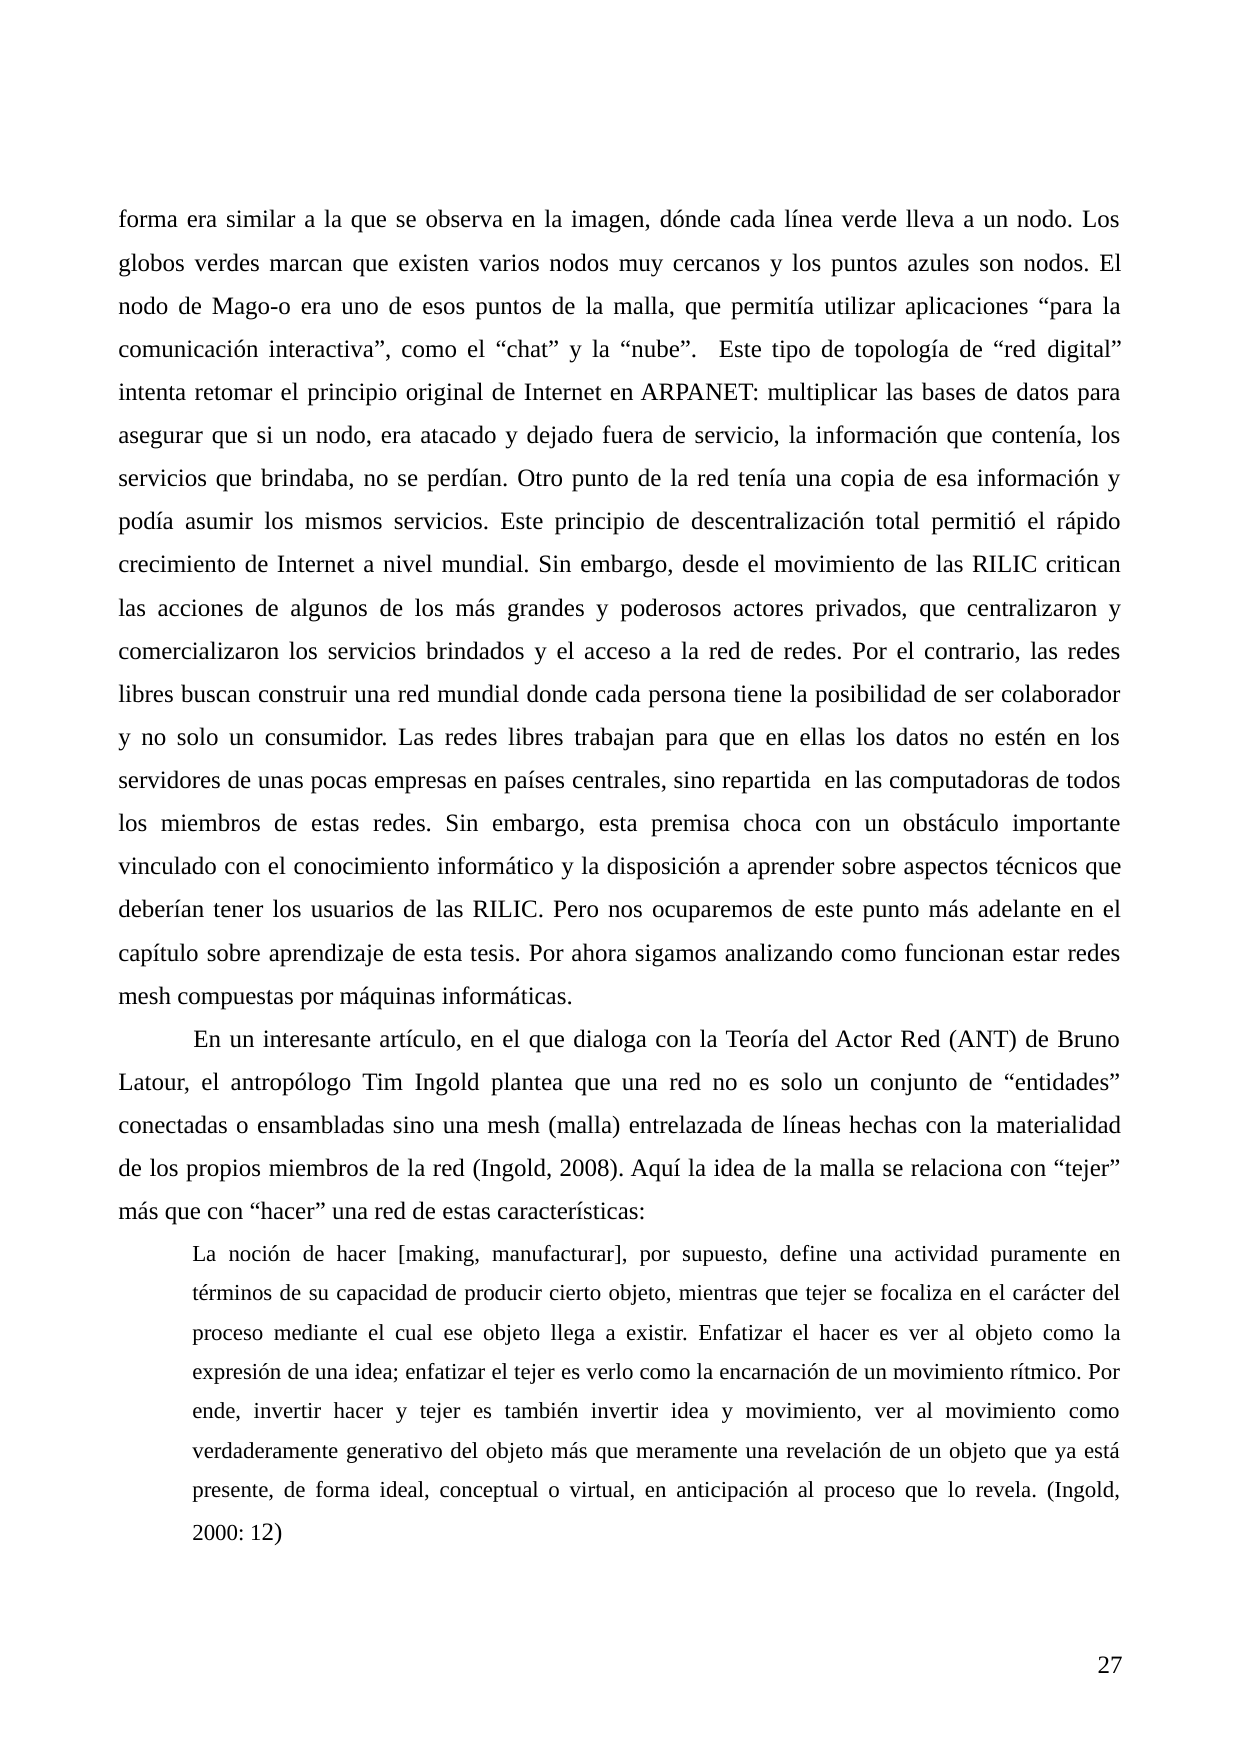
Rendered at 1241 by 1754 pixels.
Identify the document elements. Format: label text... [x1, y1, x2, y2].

text forma era similar a la que se observa en la imagen, dónde cada línea verde lleva a un nodo. Los globos verdes marcan que existen varios nodos muy cercanos y los puntos azules son nodos. El nodo de Mago-o era uno de esos puntos de la malla, que permitía utilizar aplicaciones “para la comunicación interactiva”, como el “chat” y la “nube”. Este tipo de topología de “red digital” intenta retomar el principio original de Internet en ARPANET: multiplicar las bases de datos para asegurar que si un nodo, era atacado y dejado fuera de servicio, la información que contenía, los servicios que brindaba, no se perdían. Otro punto de la red tenía una copia de esa información y podía asumir los mismos servicios. Este principio de descentralización total permitió el rápido crecimiento de Internet a nivel mundial. Sin embargo, desde el movimiento de las RILIC critican las acciones de algunos de los más grandes y poderosos actores privados, que centralizaron y comercializaron los servicios brindados y el acceso a la red de redes. Por el contrario, las redes libres buscan construir una red mundial donde cada persona tiene la posibilidad de ser colaborador y no solo un consumidor. Las redes libres trabajan para que en ellas los datos no estén en los servidores de unas pocas empresas en países centrales, sino repartida en las computadoras de todos los miembros de estas redes. Sin embargo, esta premisa choca con un obstáculo importante vinculado con el conocimiento informático y la disposición a aprender sobre aspectos técnicos que deberían tener los usuarios de las RILIC. Pero nos ocuparemos de este punto más adelante en el capítulo sobre aprendizaje de esta tesis. Por ahora sigamos analizando como funcionan estar redes mesh compuestas por máquinas informáticas. [118, 204, 1122, 1009]
text La noción de hacer [making, manufacturar], por supuesto, define una actividad puramente en términos de su capacidad de producir cierto objeto, mientras que tejer se focaliza en el carácter del proceso mediante el cual ese objeto llega a existir. Enfatizar el hacer es ver al objeto como la expresión de una idea; enfatizar el tejer es verlo como la encarnación de un movimiento rítmico. Por ende, invertir hacer y tejer es también invertir idea y movimiento, ver al movimiento como verdaderamente generativo del objeto más que meramente una revelación de un objeto que ya está presente, de forma ideal, conceptual o virtual, en anticipación al proceso que lo revela. (Ingold, 2000: 12) [192, 1239, 1122, 1546]
text En un interesante artículo, en el que dialoga con la Teoría del Actor Red (ANT) de Bruno Latour, el antropólogo Tim Ingold plantea que una red no es solo un conjunto de “entidades” conectadas o ensambladas sino una mesh (malla) entrelazada de líneas hechas con la materialidad de los propios miembros de la red (Ingold, 2008). Aquí la idea de la malla se relaciona con “tejer” más que con “hacer” una red de estas características: [118, 1024, 1122, 1225]
